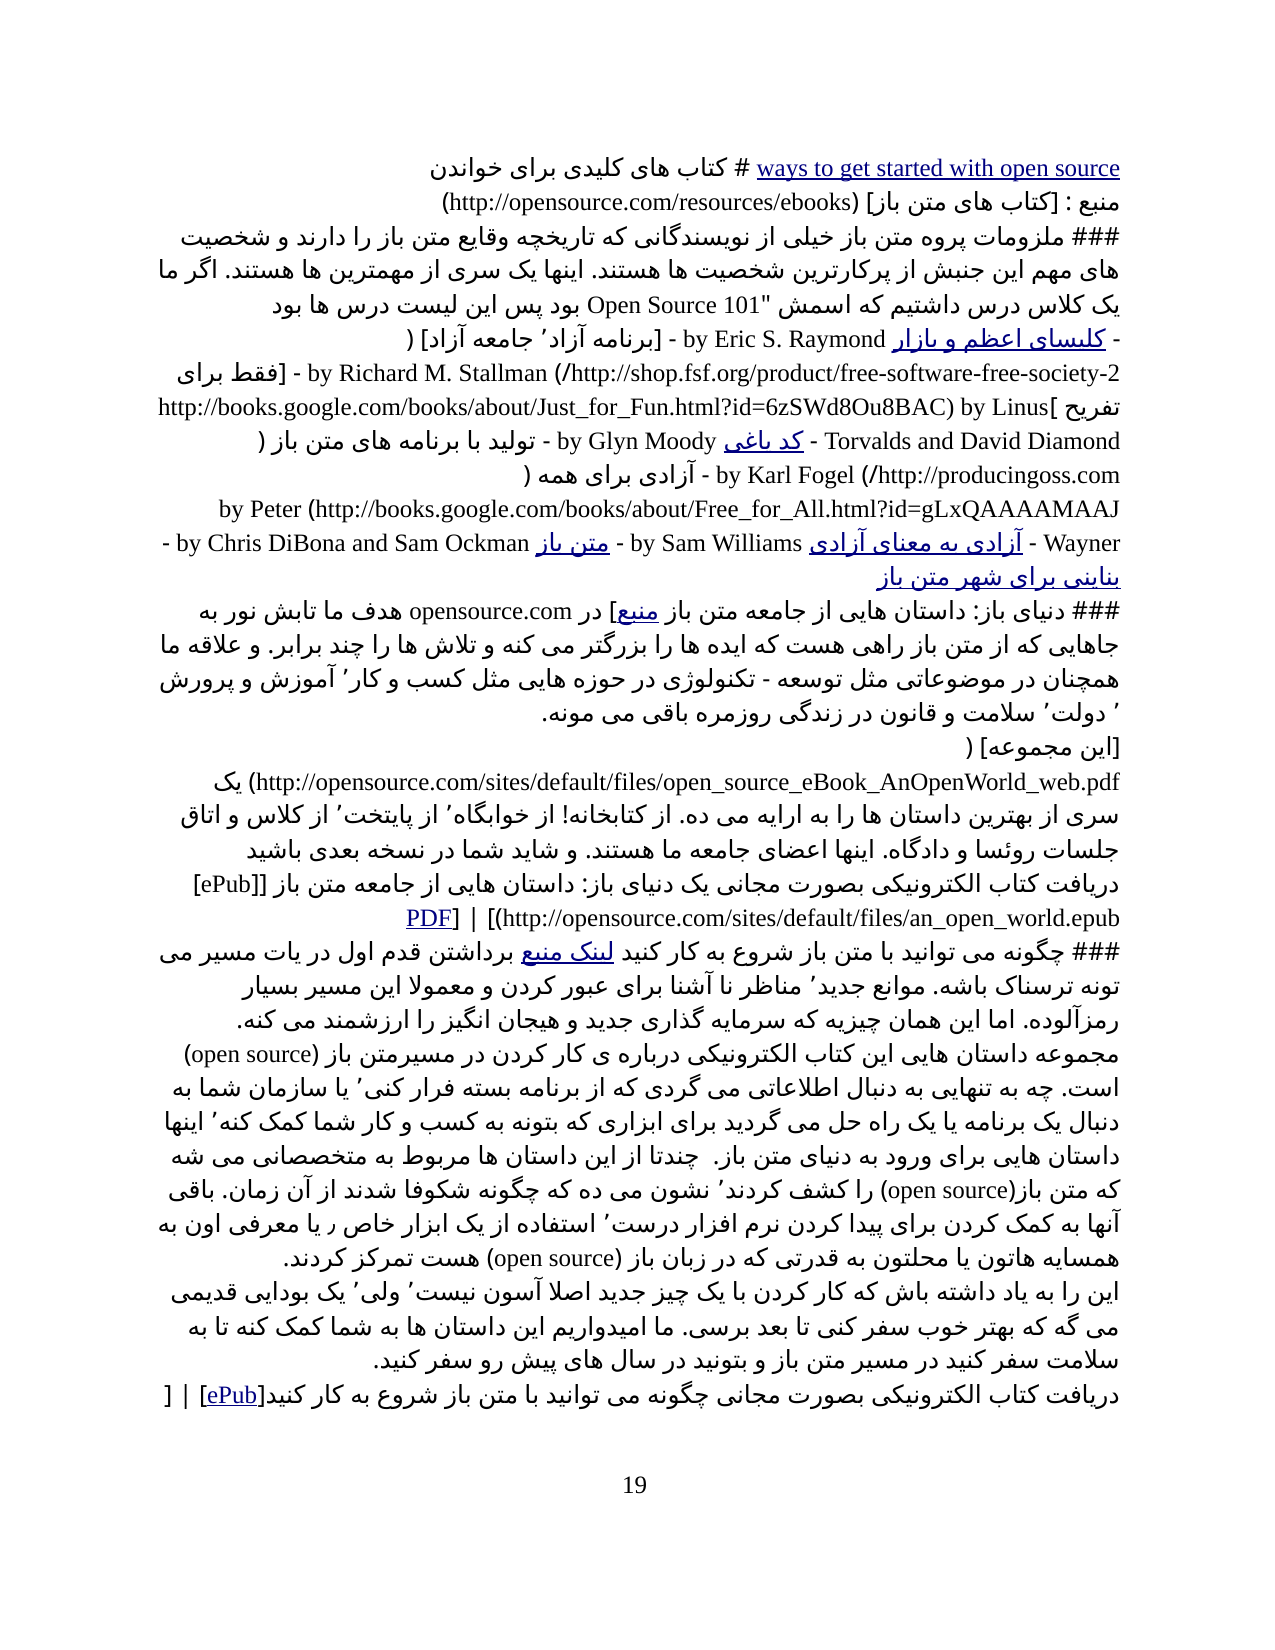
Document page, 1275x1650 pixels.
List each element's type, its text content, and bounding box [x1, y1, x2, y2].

table_cell دریافت کتاب الکترونیکی بصورت مجانی یک دنیای باز: داستان هایی از جامعه متن باز [[ePub] http://opensource.com/sites/default/files/an_open_world.epub)] | [PDF [150, 865, 1125, 933]
table_cell [این مجموعه] (http://opensource.com/sites/default/files/open_source_eBook_AnOpenWorld_web.pdf) یک سری از بهترین داستان ها را به ارایه می ده. از کتابخانه!‌ از خوابگاه٬ از پایتخت٬ از کلاس و اتاق جلسات روئسا و دادگاه. اینها اعضای جامعه ما هستند. و شاید شما در نسخه بعدی باشید [150, 729, 1125, 865]
table_cell ### چگونه می توانید با متن باز شروع به کار کنید لینک منبع برداشتن قدم اول در یات مسیر می تونه ترسناک باشه. موانع جدید٬ مناظر نا آشنا برای عبور کردن و معمولا این مسیر بسیار رمزآلوده. اما این همان چیزیه که سرمایه گذاری جدید و هیجان انگیز را ارزشمند می کنه. [150, 934, 1125, 1036]
table_cell مجموعه داستان هایی این کتاب الکترونیکی درباره ی کار کردن در مسیرمتن باز (open source) است. چه به تنهایی به دنبال اطلاعاتی می گردی که از برنامه بسته فرار کنی٬ یا سازمان شما به دنبال یک برنامه یا یک راه حل می گردید برای ابزاری که بتونه به کسب و کار شما کمک کنه٬ اینها داستان هایی برای ورود به دنیای متن باز. چندتا از این داستان ها مربوط به متخصصانی می شه که متن باز(open source) را کشف کردند٬ نشون می ده که چگونه شکوفا شدند از آن زمان. باقی آنها به کمک کردن برای پیدا کردن نرم افزار درست٬ استفاده از یک ابزار خاص ٫‌ یا معرفی اون به همسایه هاتون یا محلتون به قدرتی که در زبان باز (open source) هست تمرکز کردند. [150, 1036, 1125, 1274]
table_cell این را به یاد داشته باش که کار کردن با یک چیز جدید اصلا آسون نیست٬ ولی٬ یک بودایی قدیمی می گه که بهتر خوب سفر کنی تا بعد برسی. ما امیدواریم این داستان ها به شما کمک کنه تا به سلامت سفر کنید در مسیر متن باز و بتونید در سال های پیش رو سفر کنید. [150, 1274, 1125, 1376]
table_cell منبع : [کتاب های متن باز] (http://opensource.com/resources/ebooks) [150, 184, 1125, 218]
table_cell ### ملزومات پروه متن باز خیلی از نویسندگانی که تاریخچه وقایع متن باز را دارند و شخصیت های مهم این جنبش از پرکارترین شخصیت ها هستند. اینها یک سری از مهمترین ها هستند. اگر ما یک کلاس درس داشتیم که اسمش "Open Source 101 بود پس این لیست درس ها بود [150, 218, 1125, 320]
table_cell - کلیسای اعظم و بازار by Eric S. Raymond - [برنامه آزاد٬ جامعه آزاد] (http://shop.fsf.org/product/free-software-free-society-2/) by Richard M. Stallman - [فقط برای تفریح ]http://books.google.com/books/about/Just_for_Fun.html?id=6zSWd8Ou8BAC) by Linus Torvalds and David Diamond - کد یاغی by Glyn Moody - تولید با برنامه های متن باز (http://producingoss.com/) by Karl Fogel - آزادی برای همه (http://books.google.com/books/about/Free_for_All.html?id=gLxQAAAAMAAJ) by Peter Wayner - آزادی به معنای آزادی by Sam Williams - متن باز by Chris DiBona and Sam Ockman - بناینی برای شهر متن باز [150, 320, 1125, 593]
table_cell - How non-programmers can contribute to open source projects - 10 ways to contribute to an open source project without writing code - 10 ways to start contributing to open source - 10 ways to get started with open source # کتاب های کلیدی برای خواندن [150, 150, 1125, 184]
table_cell دریافت کتاب الکترونیکی بصورت مجانی چگونه می توانید با متن باز شروع به کار کنید[ePub] | [ODT] [150, 1376, 1125, 1410]
table_cell ### دنیای باز: داستان هایی از جامعه متن باز منبع] در opensource.com هدف ما تابش نور به جاهایی که از متن باز راهی هست که ایده ها را بزرگتر می کنه و تلاش ها را چند برابر. و علاقه ما همچنان در موضوعاتی مثل توسعه - تکنولوژی در حوزه هایی مثل کسب و کار٬ آموزش و پرورش٬ دولت٬ سلامت و قانون در زندگی روزمره باقی می مونه. [150, 593, 1125, 729]
